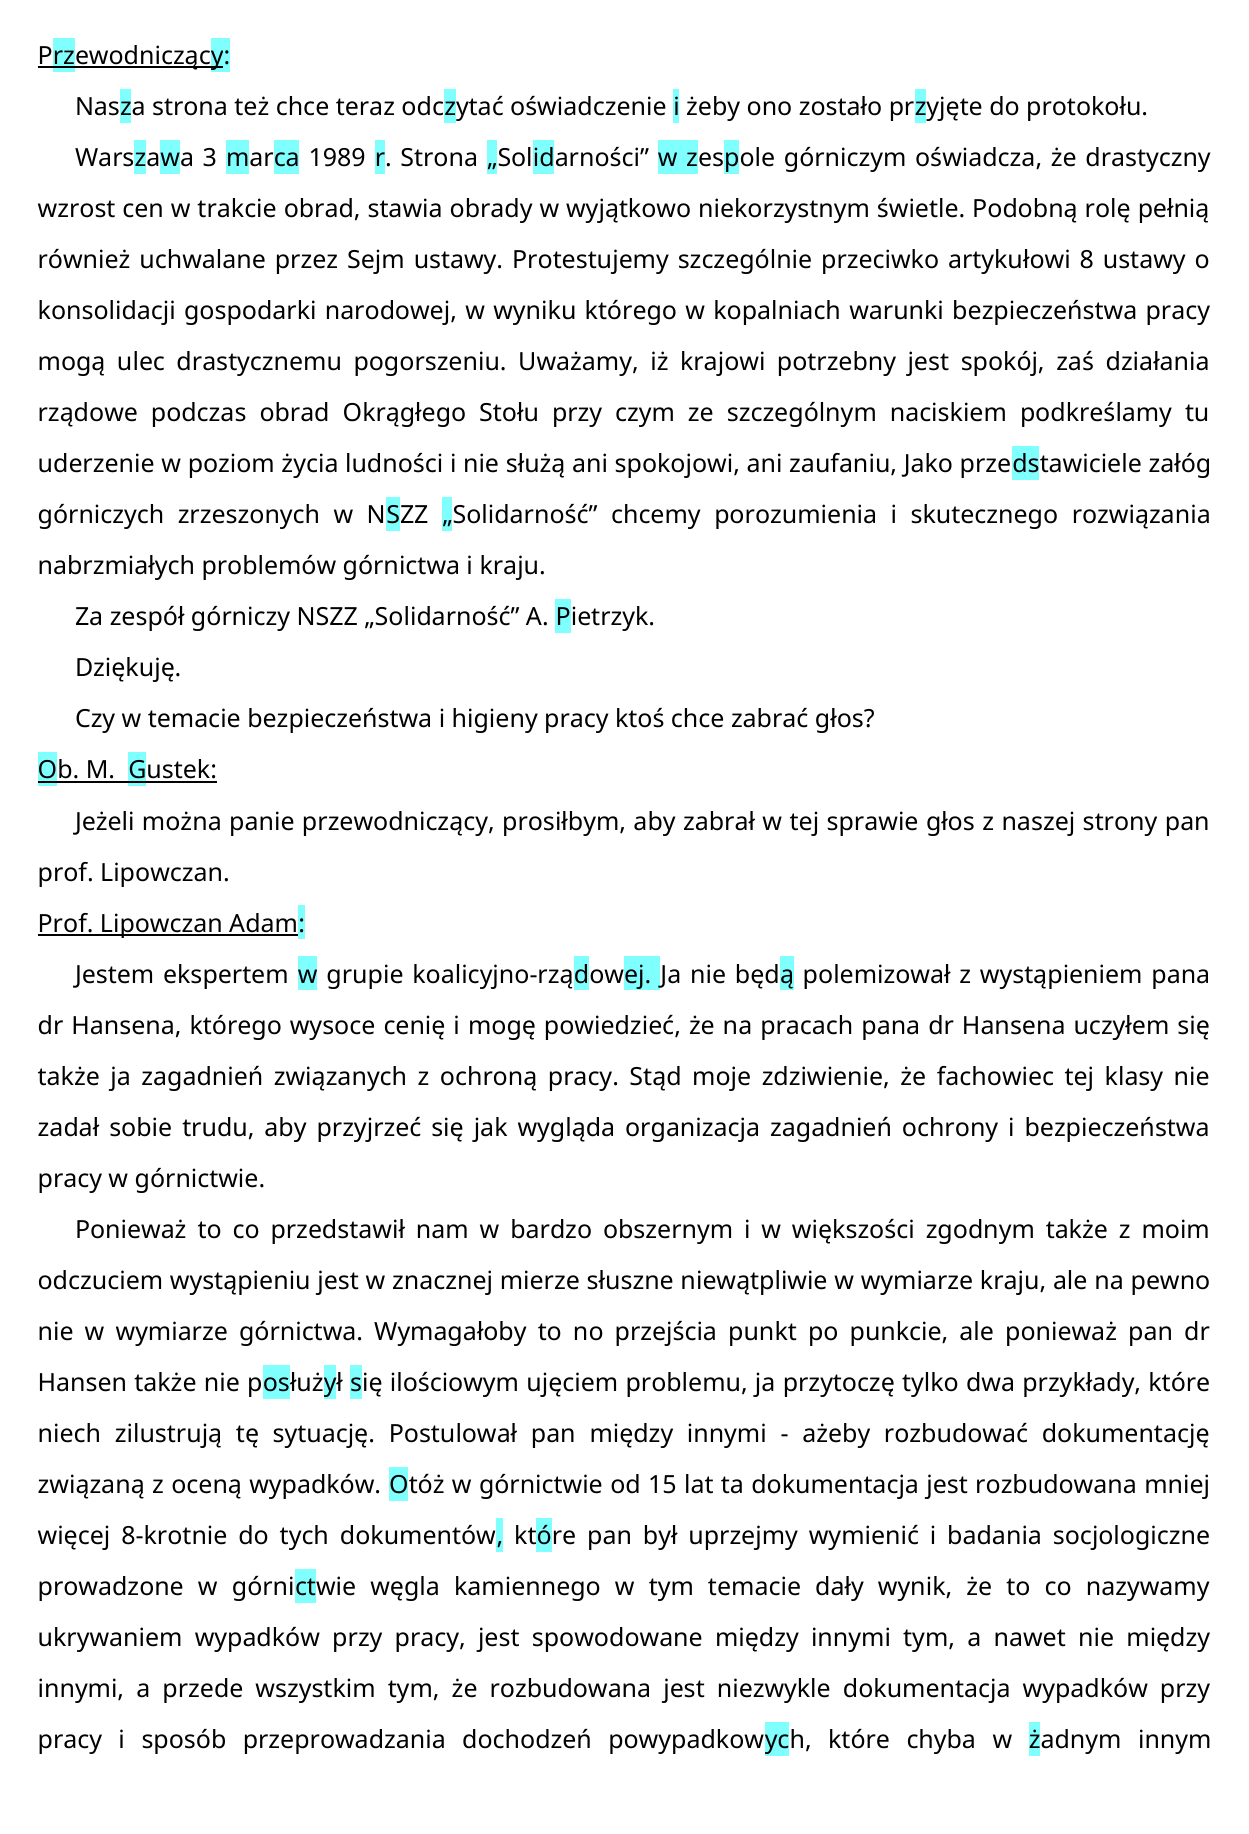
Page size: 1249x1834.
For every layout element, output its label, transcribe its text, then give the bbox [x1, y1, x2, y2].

text Warszawa 3 marca 1989 r. Strona „Solidarności” w zespole górniczym oświadcza, że drastyczny wzrost cen w trakcie obrad, stawia obrady w wyjątkowo niekorzystnym świetle. Podobną rolę pełnią również uchwalane przez Sejm ustawy. Protestujemy szczególnie przeciwko artykułowi 8 ustawy o konsolidacji gospodarki narodowej, w wyniku którego w kopalniach warunki bezpieczeństwa pracy mogą ulec drastycznemu pogorszeniu. Uważamy, iż krajowi potrzebny jest spokój, zaś działania rządowe podczas obrad Okrągłego Stołu przy czym ze szczególnym naciskiem podkreślamy tu uderzenie w poziom życia ludności i nie służą ani spokojowi, ani zaufaniu, Jako przedstawiciele załóg górniczych zrzeszonych w NSZZ „Solidarność” chcemy porozumienia i skutecznego rozwiązania nabrzmiałych problemów górnictwa i kraju. [37, 139, 1211, 582]
text Dziękuję. [37, 650, 1211, 684]
text Nasza strona też chce teraz odczytać oświadczenie i żeby ono zostało przyjęte do protokołu. [37, 88, 1211, 123]
text Czy w temacie bezpieczeństwa i higieny pracy ktoś chce zabrać głos? [37, 701, 1211, 735]
text Ponieważ to co przedstawił nam w bardzo obszernym i w większości zgodnym także z moim odczuciem wystąpieniu jest w znacznej mierze słuszne niewątpliwie w wymiarze kraju, ale na pewno nie w wymiarze górnictwa. Wymagałoby to no przejścia punkt po punkcie, ale ponieważ pan dr Hansen także nie posłużył się ilościowym ujęciem problemu, ja przytoczę tylko dwa przykłady, które niech zilustrują tę sytuację. Postulował pan między innymi - ażeby rozbudować dokumentację związaną z oceną wypadków. Otóż w górnictwie od 15 lat ta dokumentacja jest rozbudowana mniej więcej 8-krotnie do tych dokumentów, które pan był uprzejmy wymienić i badania socjologiczne prowadzone w górnictwie węgla kamiennego w tym temacie dały wynik, że to co nazywamy ukrywaniem wypadków przy pracy, jest spowodowane między innymi tym, a nawet nie między innymi, a przede wszystkim tym, że rozbudowana jest niezwykle dokumentacja wypadków przy pracy i sposób przeprowadzania dochodzeń powypadkowych, które chyba w żadnym innym [37, 1211, 1211, 1756]
text Jestem ekspertem w grupie koalicyjno-rządowej. Ja nie będą polemizował z wystąpieniem pana dr Hansena, którego wysoce cenię i mogę powiedzieć, że na pracach pana dr Hansena uczyłem się także ja zagadnień związanych z ochroną pracy. Stąd moje zdziwienie, że fachowiec tej klasy nie zadał sobie trudu, aby przyjrzeć się jak wygląda organizacja zagadnień ochrony i bezpieczeństwa pracy w górnictwie. [37, 956, 1211, 1194]
text Za zespół górniczy NSZZ „Solidarność” A. Pietrzyk. [37, 599, 1211, 633]
text Ob. M. Gustek: [37, 752, 1211, 786]
text Prof. Lipowczan Adam: [37, 905, 1211, 939]
text Jeżeli można panie przewodniczący, prosiłbym, aby zabrał w tej sprawie głos z naszej strony pan prof. Lipowczan. [37, 803, 1211, 888]
text Przewodniczący: [37, 37, 1211, 72]
